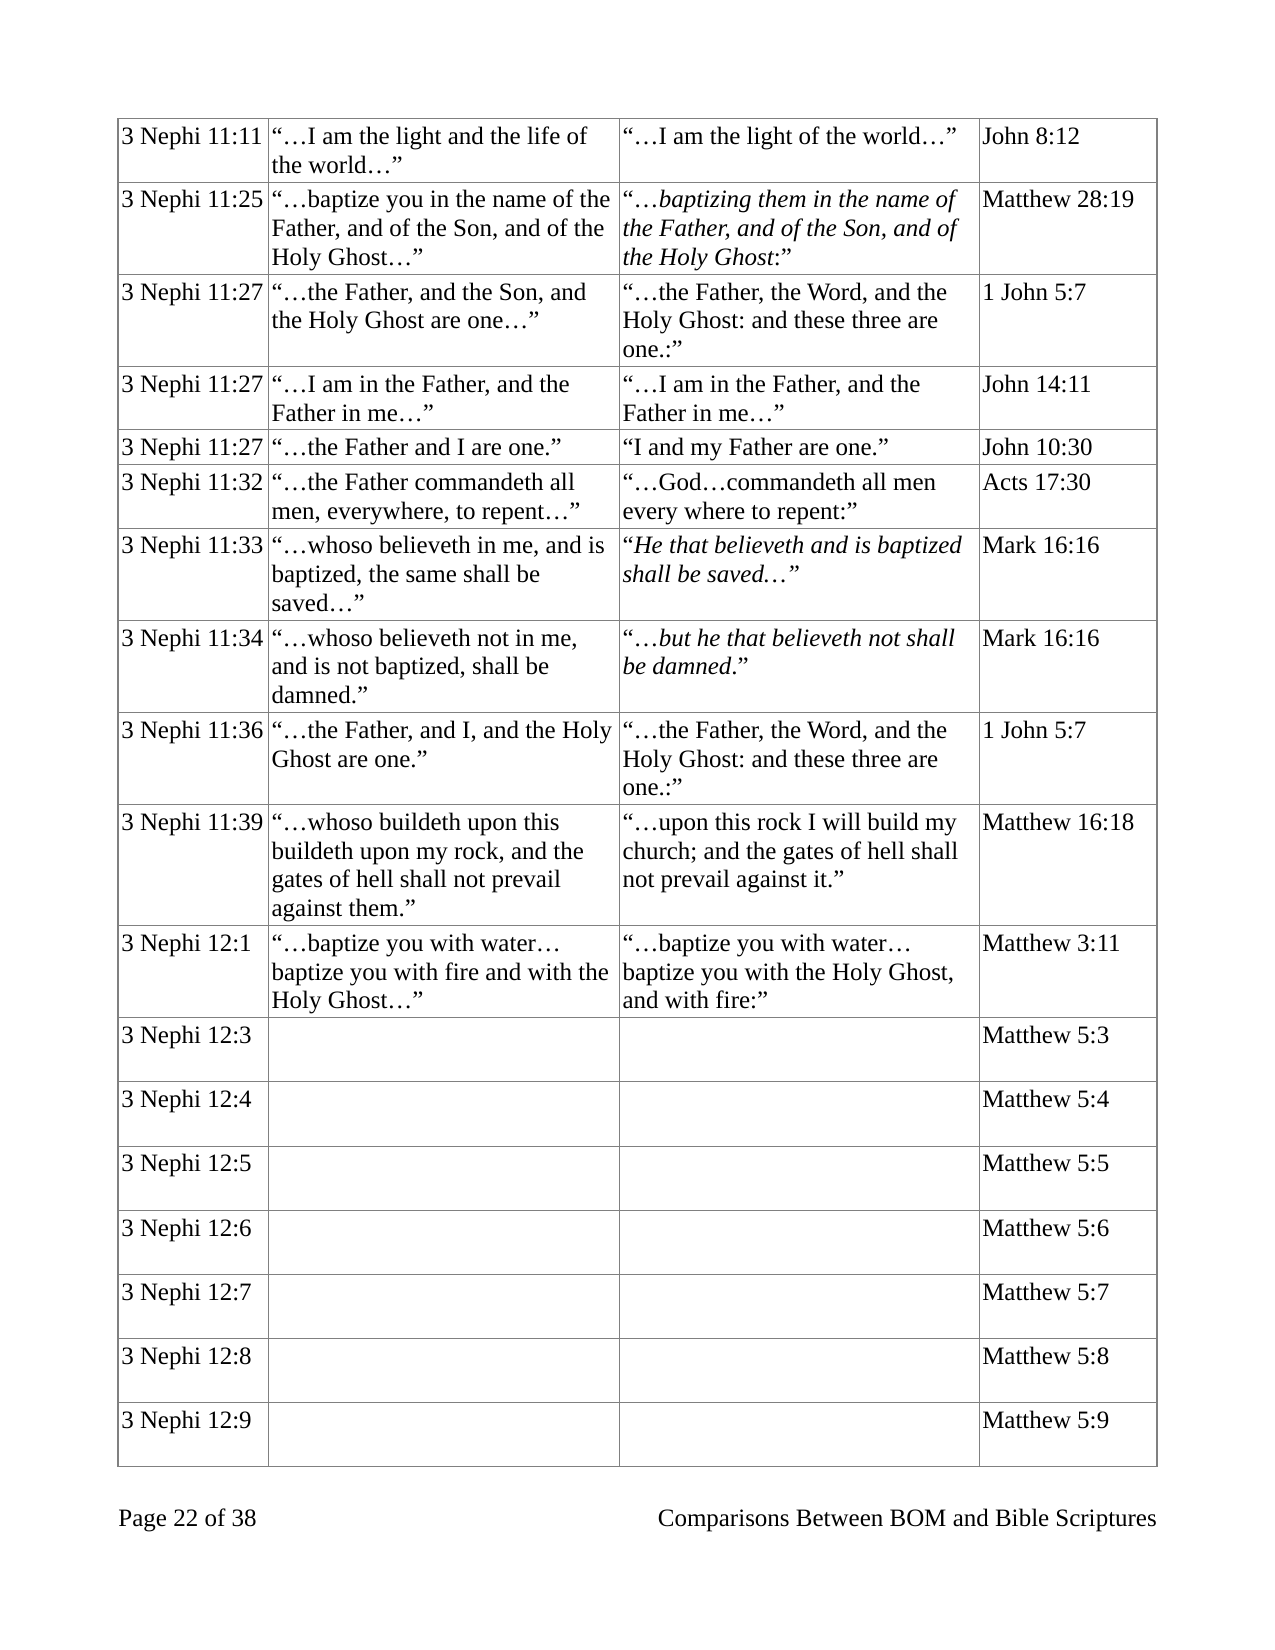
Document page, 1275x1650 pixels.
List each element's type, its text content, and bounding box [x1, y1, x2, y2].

table_cell Matthew 5:4 [980, 1082, 1156, 1146]
table_cell [269, 1018, 619, 1081]
table_cell [269, 1403, 619, 1466]
table_cell [269, 1275, 619, 1338]
table_cell “…but he that believeth not shall be damned.” [620, 621, 979, 712]
table_cell [620, 1147, 979, 1210]
table_cell John 14:11 [980, 367, 1156, 429]
table_cell “…I am in the Father, and the Father in me…” [269, 367, 619, 429]
table_cell Matthew 3:11 [980, 926, 1156, 1017]
table_cell 3 Nephi 12:8 [119, 1339, 268, 1402]
table_cell “…the Father, and the Son, and the Holy Ghost are one…” [269, 275, 619, 366]
table_cell 3 Nephi 12:4 [119, 1082, 268, 1146]
table_cell John 10:30 [980, 430, 1156, 464]
table_cell 3 Nephi 11:25 [119, 183, 268, 274]
table_cell “…I am in the Father, and the Father in me…” [620, 367, 979, 429]
table_cell Mark 16:16 [980, 621, 1156, 712]
table_cell “…the Father and I are one.” [269, 430, 619, 464]
table_cell [620, 1018, 979, 1081]
table_cell 1 John 5:7 [980, 713, 1156, 804]
table_cell [620, 1082, 979, 1146]
table_cell “…the Father, the Word, and the Holy Ghost: and these three are one.:” [620, 713, 979, 804]
table_cell Matthew 5:9 [980, 1403, 1156, 1466]
table_cell Matthew 28:19 [980, 183, 1156, 274]
table_cell John 8:12 [980, 119, 1156, 182]
table_cell “…baptize you in the name of the Father, and of the Son, and of the Holy Ghost…” [269, 183, 619, 274]
table_cell “…upon this rock I will build my church; and the gates of hell shall not prevail against it.” [620, 805, 979, 925]
table_cell 3 Nephi 12:5 [119, 1147, 268, 1210]
table_cell Matthew 16:18 [980, 805, 1156, 925]
table_cell “…whoso believeth in me, and is baptized, the same shall be saved…” [269, 529, 619, 620]
table_cell 1 John 5:7 [980, 275, 1156, 366]
table_cell 3 Nephi 11:27 [119, 275, 268, 366]
table_cell “…whoso believeth not in me, and is not baptized, shall be damned.” [269, 621, 619, 712]
table_cell [269, 1082, 619, 1146]
table_cell [269, 1211, 619, 1274]
table_cell 3 Nephi 11:36 [119, 713, 268, 804]
table_cell “…the Father, and I, and the Holy Ghost are one.” [269, 713, 619, 804]
table_cell 3 Nephi 12:3 [119, 1018, 268, 1081]
table_cell Matthew 5:3 [980, 1018, 1156, 1081]
table_cell Mark 16:16 [980, 529, 1156, 620]
table_cell [620, 1275, 979, 1338]
table_cell 3 Nephi 11:27 [119, 367, 268, 429]
table_cell 3 Nephi 12:6 [119, 1211, 268, 1274]
table_cell 3 Nephi 11:39 [119, 805, 268, 925]
table_cell “…baptize you with water…baptize you with the Holy Ghost, and with fire:” [620, 926, 979, 1017]
table_cell [620, 1403, 979, 1466]
table_cell “…the Father commandeth all men, everywhere, to repent…” [269, 465, 619, 527]
table_cell Matthew 5:8 [980, 1339, 1156, 1402]
table_cell 3 Nephi 11:34 [119, 621, 268, 712]
table_cell Matthew 5:5 [980, 1147, 1156, 1210]
table_cell [269, 1339, 619, 1402]
table_cell 3 Nephi 12:9 [119, 1403, 268, 1466]
table_cell “…the Father, the Word, and the Holy Ghost: and these three are one.:” [620, 275, 979, 366]
table_cell “I and my Father are one.” [620, 430, 979, 464]
table_cell 3 Nephi 12:1 [119, 926, 268, 1017]
table_cell [620, 1211, 979, 1274]
table_cell “…I am the light of the world…” [620, 119, 979, 182]
table_cell [620, 1339, 979, 1402]
table_cell Matthew 5:6 [980, 1211, 1156, 1274]
table_cell “…baptize you with water…baptize you with fire and with the Holy Ghost…” [269, 926, 619, 1017]
table_cell 3 Nephi 12:7 [119, 1275, 268, 1338]
table_cell “…God…commandeth all men every where to repent:” [620, 465, 979, 527]
table_cell 3 Nephi 11:33 [119, 529, 268, 620]
table_cell 3 Nephi 11:32 [119, 465, 268, 527]
table_cell “…whoso buildeth upon this buildeth upon my rock, and the gates of hell shall not prevail against them.” [269, 805, 619, 925]
table_cell 3 Nephi 11:11 [119, 119, 268, 182]
table_cell [269, 1147, 619, 1210]
table_cell “…I am the light and the life of the world…” [269, 119, 619, 182]
table_cell Acts 17:30 [980, 465, 1156, 527]
table_cell Matthew 5:7 [980, 1275, 1156, 1338]
table_cell “…baptizing them in the name of the Father, and of the Son, and of the Holy Ghost:” [620, 183, 979, 274]
table_cell “He that believeth and is baptized shall be saved…” [620, 529, 979, 620]
table_cell 3 Nephi 11:27 [119, 430, 268, 464]
